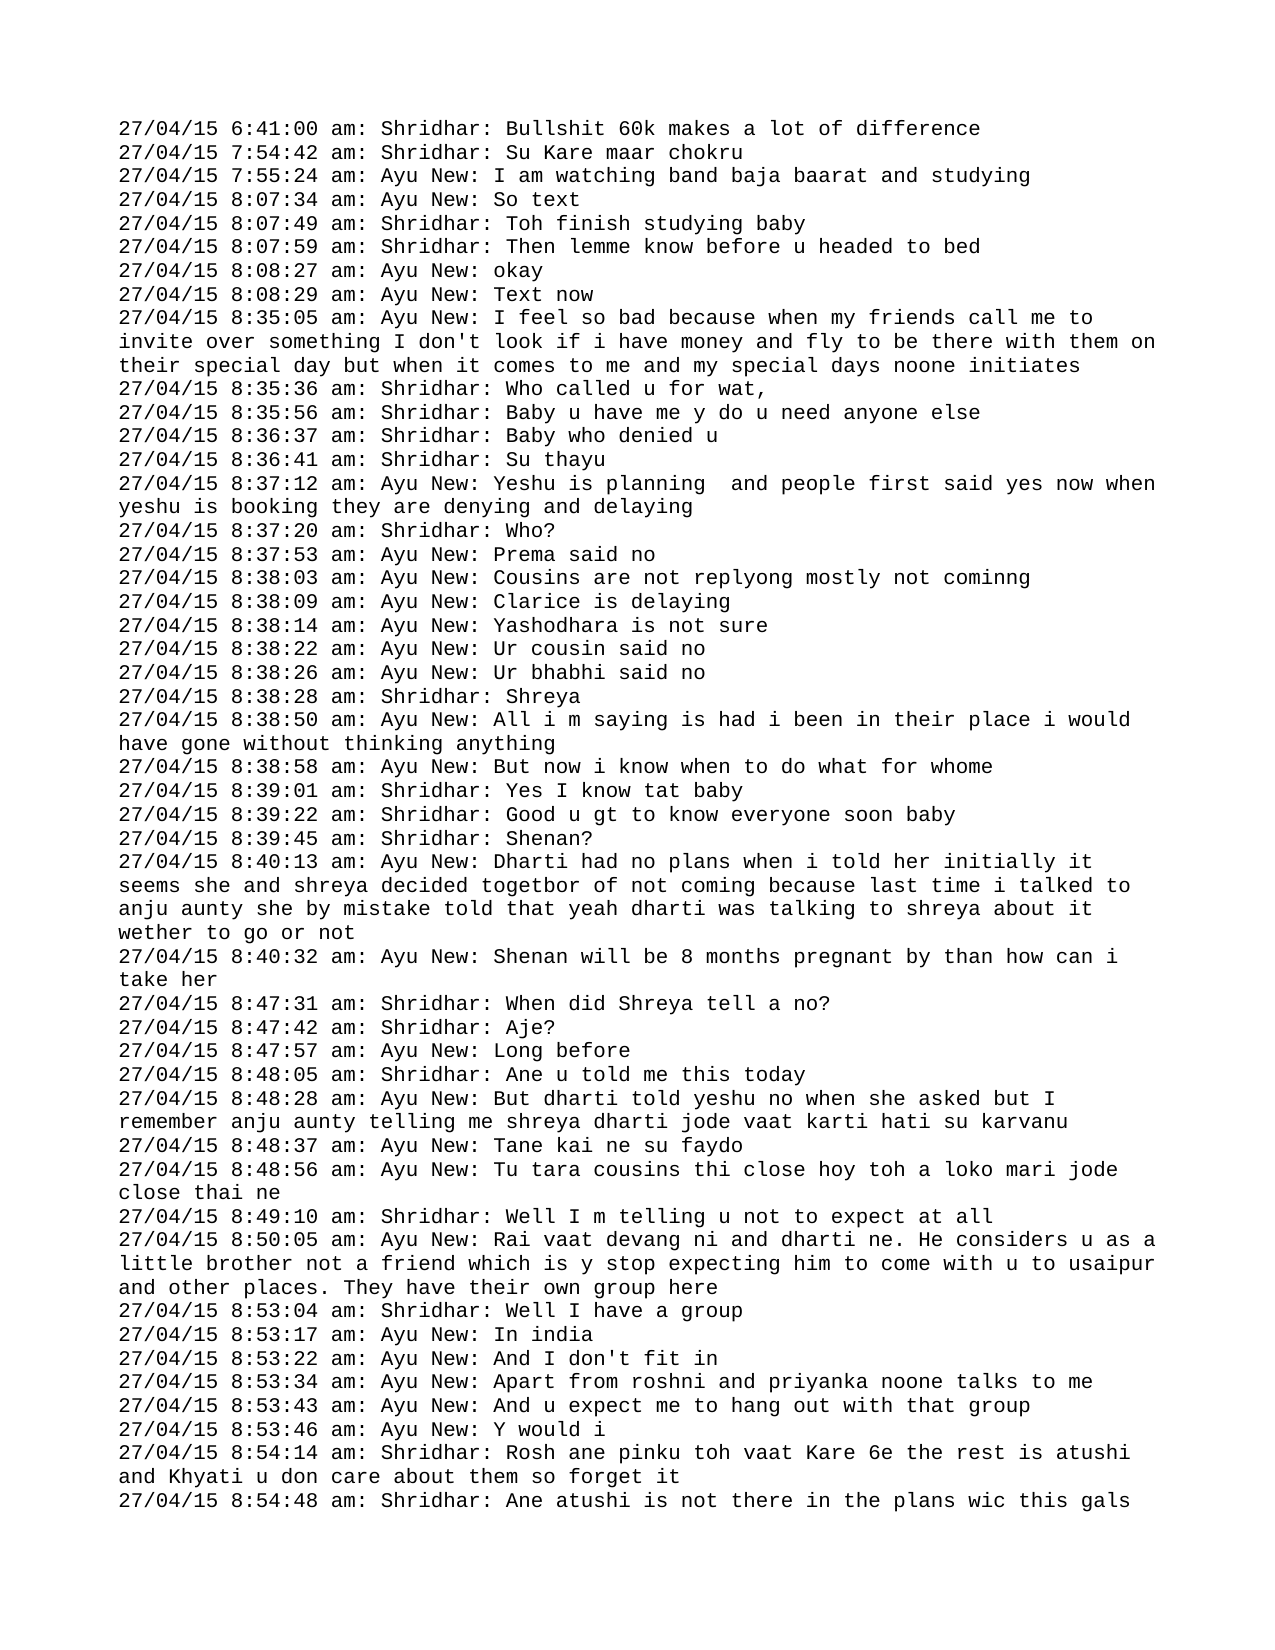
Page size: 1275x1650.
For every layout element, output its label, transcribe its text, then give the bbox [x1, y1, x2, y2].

text 27/04/15 8:07:34 am: Ayu New: So text [118, 189, 1157, 213]
text 27/04/15 8:38:50 am: Ayu New: All i m saying is had i been in their place i would have gone without thinking anything [118, 709, 1157, 757]
text 27/04/15 7:54:42 am: Shridhar: Su Kare maar chokru [118, 142, 1157, 165]
text 27/04/15 8:38:03 am: Ayu New: Cousins are not replyong mostly not cominng [118, 567, 1157, 591]
text 27/04/15 8:53:43 am: Ayu New: And u expect me to hang out with that group [118, 1395, 1157, 1419]
text 27/04/15 8:53:34 am: Ayu New: Apart from roshni and priyanka noone talks to me [118, 1371, 1157, 1395]
text 27/04/15 8:36:37 am: Shridhar: Baby who denied u [118, 426, 1157, 449]
text 27/04/15 8:39:45 am: Shridhar: Shenan? [118, 827, 1157, 851]
text 27/04/15 8:37:12 am: Ayu New: Yeshu is planning and people first said yes now when yeshu is booking they are denying and delaying [118, 473, 1157, 520]
text 27/04/15 8:35:36 am: Shridhar: Who called u for wat, [118, 378, 1157, 402]
text 27/04/15 8:38:26 am: Ayu New: Ur bhabhi said no [118, 662, 1157, 686]
text 27/04/15 8:48:05 am: Shridhar: Ane u told me this today [118, 1064, 1157, 1088]
text 27/04/15 7:55:24 am: Ayu New: I am watching band baja baarat and studying [118, 165, 1157, 189]
text 27/04/15 8:08:29 am: Ayu New: Text now [118, 284, 1157, 307]
text 27/04/15 8:54:48 am: Shridhar: Ane atushi is not there in the plans wic this gals [118, 1489, 1157, 1513]
text 27/04/15 8:47:42 am: Shridhar: Aje? [118, 1017, 1157, 1040]
text 27/04/15 8:35:05 am: Ayu New: I feel so bad because when my friends call me to invite over something I don't look if i have money and fly to be there with them on their special day but when it comes to me and my special days noone initiates [118, 307, 1157, 378]
text 27/04/15 8:37:20 am: Shridhar: Who? [118, 520, 1157, 544]
text 27/04/15 8:53:04 am: Shridhar: Well I have a group [118, 1300, 1157, 1324]
text 27/04/15 8:39:22 am: Shridhar: Good u gt to know everyone soon baby [118, 804, 1157, 827]
text 27/04/15 8:39:01 am: Shridhar: Yes I know tat baby [118, 780, 1157, 804]
text 27/04/15 8:49:10 am: Shridhar: Well I m telling u not to expect at all [118, 1206, 1157, 1229]
text 27/04/15 8:53:22 am: Ayu New: And I don't fit in [118, 1348, 1157, 1371]
text 27/04/15 8:35:56 am: Shridhar: Baby u have me y do u need anyone else [118, 402, 1157, 426]
text 27/04/15 8:07:49 am: Shridhar: Toh finish studying baby [118, 213, 1157, 236]
text 27/04/15 8:38:28 am: Shridhar: Shreya [118, 686, 1157, 709]
text 27/04/15 8:48:56 am: Ayu New: Tu tara cousins thi close hoy toh a loko mari jode close thai ne [118, 1158, 1157, 1206]
text 27/04/15 8:36:41 am: Shridhar: Su thayu [118, 449, 1157, 473]
text 27/04/15 8:07:59 am: Shridhar: Then lemme know before u headed to bed [118, 236, 1157, 260]
text 27/04/15 8:47:57 am: Ayu New: Long before [118, 1040, 1157, 1064]
text 27/04/15 8:08:27 am: Ayu New: okay [118, 260, 1157, 284]
text 27/04/15 8:40:13 am: Ayu New: Dharti had no plans when i told her initially it seems she and shreya decided togetbor of not coming because last time i talked to anju aunty she by mistake told that yeah dharti was talking to shreya about it wether to go or not [118, 851, 1157, 946]
text 27/04/15 8:38:22 am: Ayu New: Ur cousin said no [118, 638, 1157, 662]
text 27/04/15 8:48:28 am: Ayu New: But dharti told yeshu no when she asked but I remember anju aunty telling me shreya dharti jode vaat karti hati su karvanu [118, 1088, 1157, 1135]
text 27/04/15 8:47:31 am: Shridhar: When did Shreya tell a no? [118, 993, 1157, 1017]
text 27/04/15 8:38:14 am: Ayu New: Yashodhara is not sure [118, 615, 1157, 638]
text 27/04/15 8:38:58 am: Ayu New: But now i know when to do what for whome [118, 757, 1157, 780]
text 27/04/15 8:50:05 am: Ayu New: Rai vaat devang ni and dharti ne. He considers u as a little brother not a friend which is y stop expecting him to come with u to usaipur and other places. They have their own group here [118, 1229, 1157, 1300]
text 27/04/15 8:40:32 am: Ayu New: Shenan will be 8 months pregnant by than how can i take her [118, 946, 1157, 993]
text 27/04/15 8:37:53 am: Ayu New: Prema said no [118, 544, 1157, 567]
text 27/04/15 8:48:37 am: Ayu New: Tane kai ne su faydo [118, 1135, 1157, 1158]
text 27/04/15 8:38:09 am: Ayu New: Clarice is delaying [118, 591, 1157, 615]
text 27/04/15 8:54:14 am: Shridhar: Rosh ane pinku toh vaat Kare 6e the rest is atushi and Khyati u don care about them so forget it [118, 1442, 1157, 1489]
text 27/04/15 6:41:00 am: Shridhar: Bullshit 60k makes a lot of difference [118, 118, 1157, 142]
text 27/04/15 8:53:46 am: Ayu New: Y would i [118, 1419, 1157, 1442]
text 27/04/15 8:53:17 am: Ayu New: In india [118, 1324, 1157, 1348]
